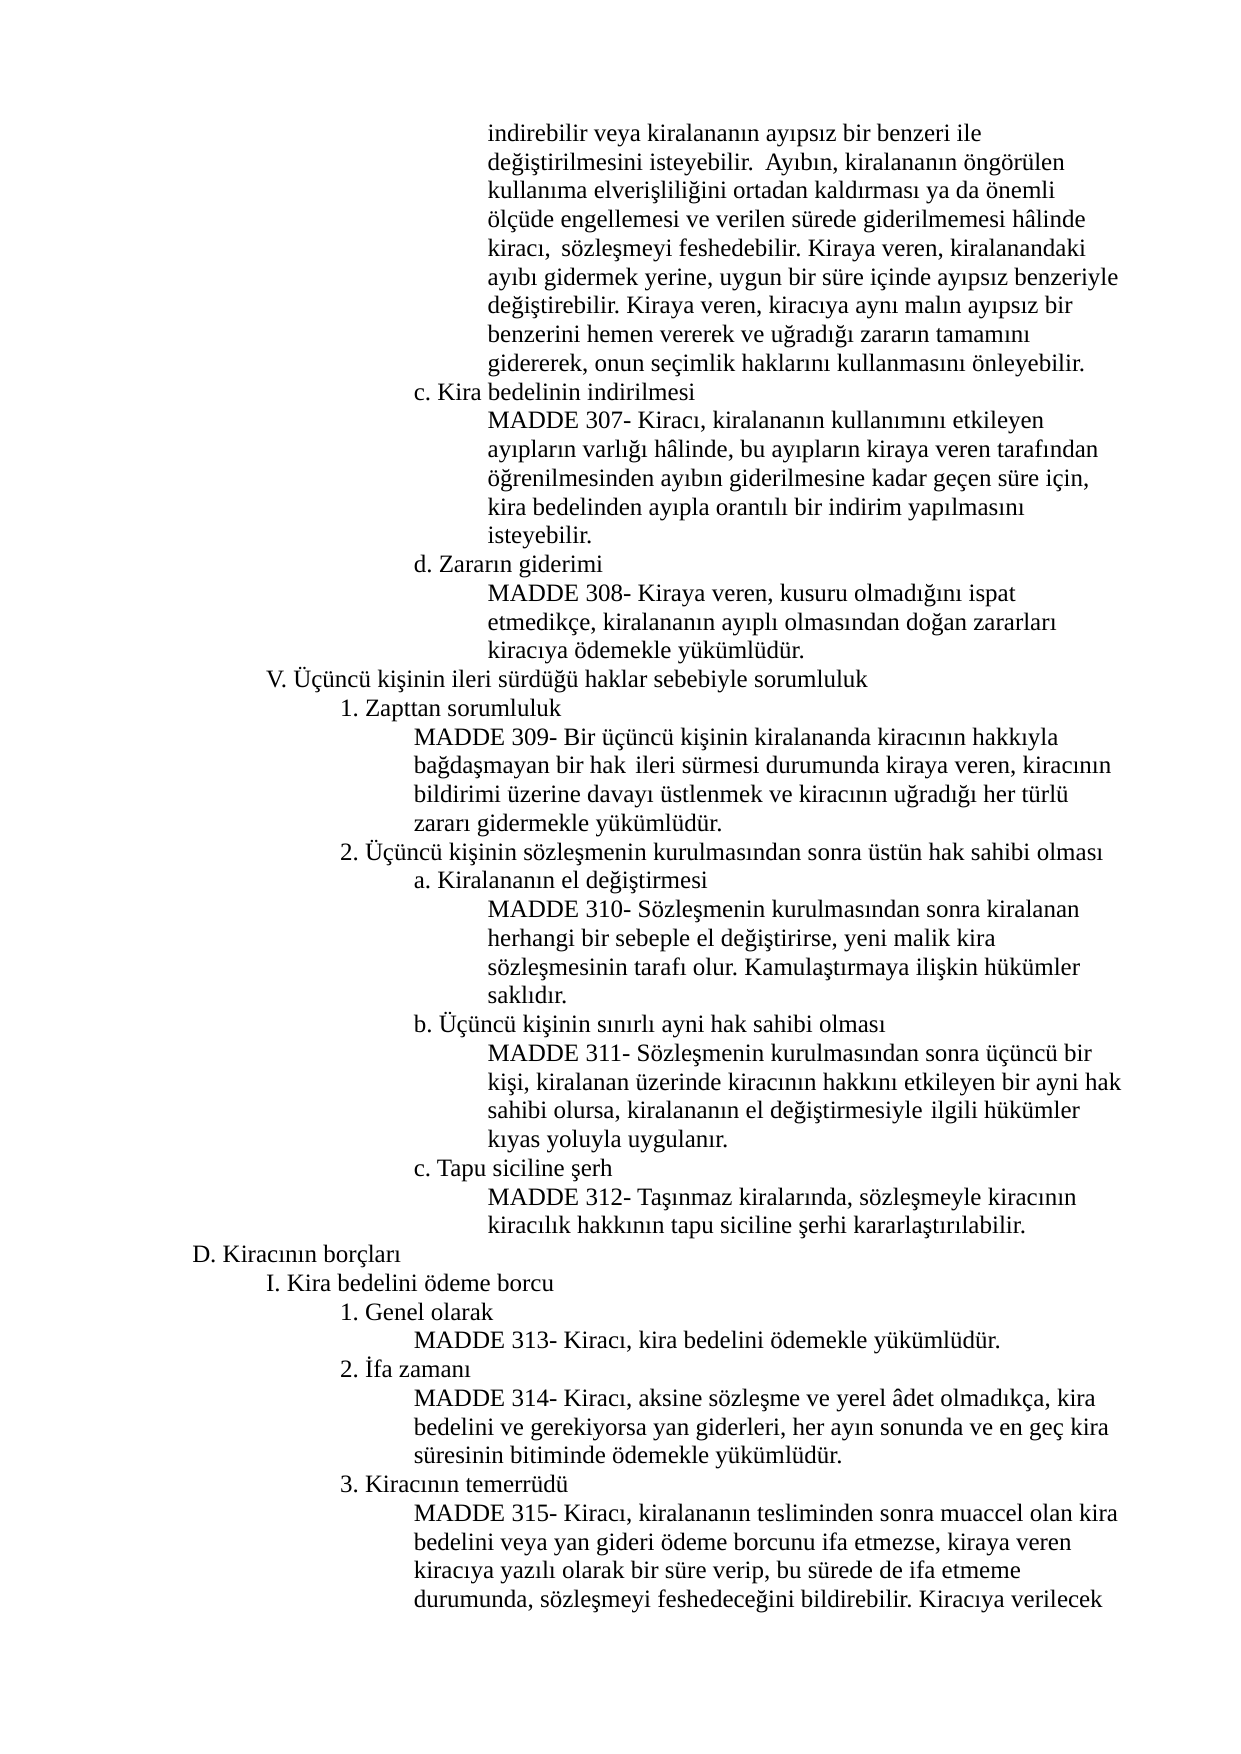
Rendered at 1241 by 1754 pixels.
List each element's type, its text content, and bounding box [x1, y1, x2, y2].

text MADDE 308- Kiraya veren, kusuru olmadığını ispat [118, 578, 1122, 607]
text 2. Üçüncü kişinin sözleşmenin kurulmasından sonra üstün hak sahibi olması [118, 837, 1122, 866]
text 2. İfa zamanı [118, 1354, 1122, 1383]
text benzerini hemen vererek ve uğradığı zararın tamamını [118, 319, 1122, 348]
text kiracı, sözleşmeyi feshedebilir. Kiraya veren, kiralanandaki [118, 233, 1122, 262]
text c. Kira bedelinin indirilmesi [118, 377, 1122, 406]
text sözleşmesinin tarafı olur. Kamulaştırmaya ilişkin hükümler [118, 952, 1122, 981]
text sahibi olursa, kiralananın el değiştirmesiyle ilgili hükümler [118, 1096, 1122, 1124]
text MADDE 313- Kiracı, kira bedelini ödemekle yükümlüdür. [118, 1326, 1122, 1354]
text D. Kiracının borçları [118, 1239, 1122, 1268]
text kullanıma elverişliliğini ortadan kaldırması ya da önemli [118, 176, 1122, 204]
text MADDE 314- Kiracı, aksine sözleşme ve yerel âdet olmadıkça, kira [118, 1383, 1122, 1412]
text kiracılık hakkının tapu siciline şerhi kararlaştırılabilir. [118, 1211, 1122, 1239]
text kiracıya ödemekle yükümlüdür. [118, 636, 1122, 664]
text süresinin bitiminde ödemekle yükümlüdür. [118, 1441, 1122, 1469]
text MADDE 311- Sözleşmenin kurulmasından sonra üçüncü bir kişi, kiralanan üzerinde kiracının hakkını etkileyen bir ayni hak [118, 1038, 1122, 1096]
text değiştirebilir. Kiraya veren, kiracıya aynı malın ayıpsız bir [118, 291, 1122, 319]
text gidererek, onun seçimlik haklarını kullanmasını önleyebilir. [118, 348, 1122, 377]
text kira bedelinden ayıpla orantılı bir indirim yapılmasını isteyebilir. [118, 492, 1122, 549]
text etmedikçe, kiralananın ayıplı olmasından doğan zararları [118, 607, 1122, 636]
text indirebilir veya kiralananın ayıpsız bir benzeri ile [118, 118, 1122, 147]
text kiracıya yazılı olarak bir süre verip, bu sürede de ifa etmeme [118, 1556, 1122, 1584]
text MADDE 307- Kiracı, kiralananın kullanımını etkileyen [118, 406, 1122, 434]
text saklıdır. [118, 981, 1122, 1009]
text b. Üçüncü kişinin sınırlı ayni hak sahibi olması [118, 1009, 1122, 1038]
text zararı gidermekle yükümlüdür. [118, 808, 1122, 837]
text MADDE 312- Taşınmaz kiralarında, sözleşmeyle kiracının [118, 1182, 1122, 1211]
text 1. Zapttan sorumluluk [118, 693, 1122, 722]
text durumunda, sözleşmeyi feshedeceğini bildirebilir. Kiracıya verilecek [118, 1584, 1122, 1613]
text bedelini ve gerekiyorsa yan giderleri, her ayın sonunda ve en geç kira [118, 1412, 1122, 1441]
text MADDE 310- Sözleşmenin kurulmasından sonra kiralanan herhangi bir sebeple el değiştirirse, yeni malik kira [118, 894, 1122, 952]
text d. Zararın giderimi [118, 549, 1122, 578]
text bildirimi üzerine davayı üstlenmek ve kiracının uğradığı her türlü [118, 779, 1122, 808]
text MADDE 315- Kiracı, kiralananın tesliminden sonra muaccel olan kira [118, 1498, 1122, 1527]
text MADDE 309- Bir üçüncü kişinin kiralananda kiracının hakkıyla bağdaşmayan bir hak ileri sürmesi durumunda kiraya veren, kiracının [118, 722, 1122, 779]
text kıyas yoluyla uygulanır. [118, 1124, 1122, 1153]
text bedelini veya yan gideri ödeme borcunu ifa etmezse, kiraya veren [118, 1527, 1122, 1556]
text 3. Kiracının temerrüdü [118, 1469, 1122, 1498]
text değiştirilmesini isteyebilir. Ayıbın, kiralananın öngörülen [118, 147, 1122, 176]
text a. Kiralananın el değiştirmesi [118, 866, 1122, 894]
text ayıpların varlığı hâlinde, bu ayıpların kiraya veren tarafından [118, 434, 1122, 463]
text ayıbı gidermek yerine, uygun bir süre içinde ayıpsız benzeriyle [118, 262, 1122, 291]
text I. Kira bedelini ödeme borcu [118, 1268, 1122, 1297]
text V. Üçüncü kişinin ileri sürdüğü haklar sebebiyle sorumluluk [118, 664, 1122, 693]
text c. Tapu siciline şerh [118, 1153, 1122, 1182]
text öğrenilmesinden ayıbın giderilmesine kadar geçen süre için, [118, 463, 1122, 492]
text ölçüde engellemesi ve verilen sürede giderilmemesi hâlinde [118, 204, 1122, 233]
text 1. Genel olarak [118, 1297, 1122, 1326]
